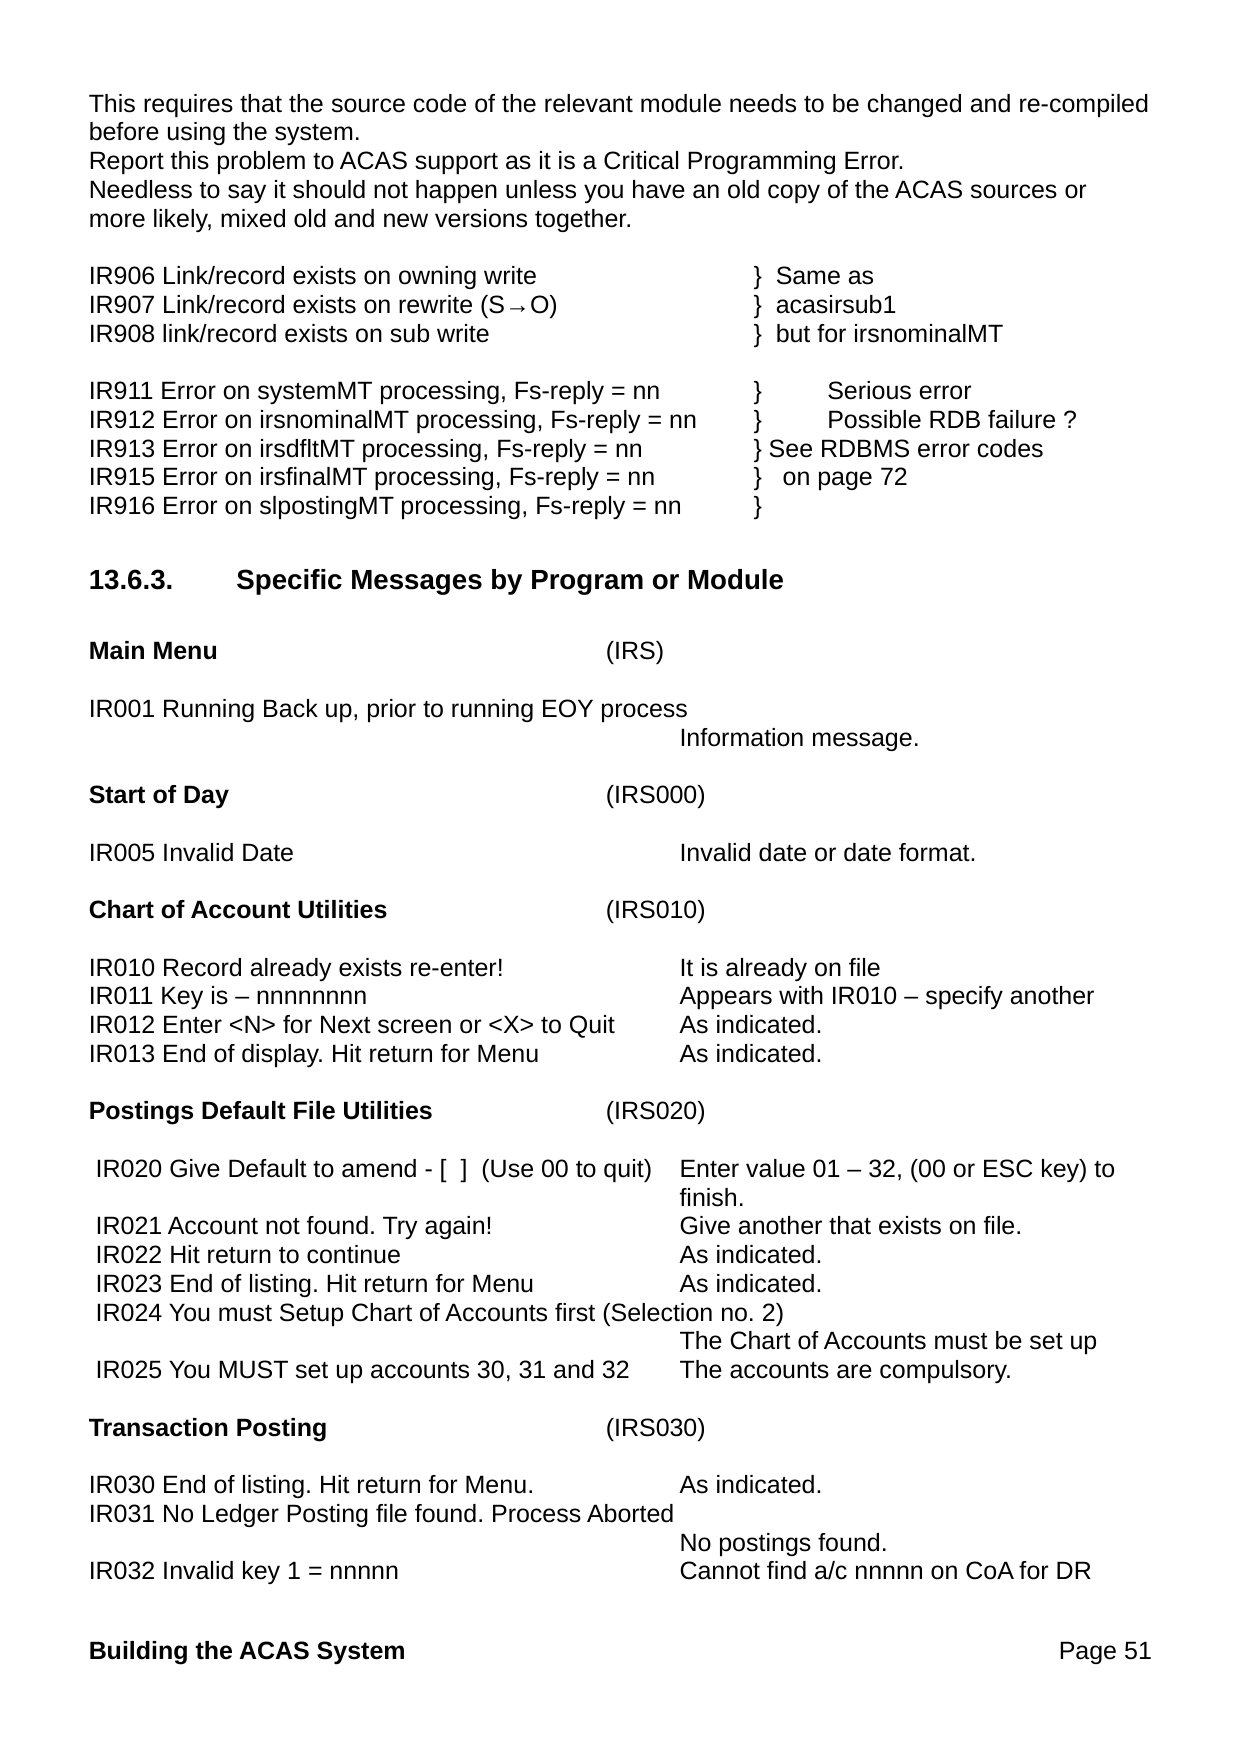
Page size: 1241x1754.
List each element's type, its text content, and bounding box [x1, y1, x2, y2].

text IR023 End of listing. Hit return for Menu As indicated. [88, 1269, 1152, 1297]
subtitle Specific Messages by Program or Module [88, 563, 1152, 595]
text IR025 You MUST set up accounts 30, 31 and 32 The accounts are compulsory. [88, 1355, 1152, 1384]
text Main Menu (IRS) [88, 636, 1152, 665]
text Report this problem to ACAS support as it is a Critical Programming Error. [88, 146, 1152, 175]
text IR021 Account not found. Try again! Give another that exists on file. [88, 1211, 1152, 1240]
text Start of Day (IRS000) [88, 780, 1152, 809]
text IR916 Error on slpostingMT processing, Fs-reply = nn } [88, 491, 1152, 520]
text IR912 Error on irsnominalMT processing, Fs-reply = nn } Possible RDB failure ? [88, 405, 1152, 433]
text This requires that the source code of the relevant module needs to be changed and re-compiled before using the system. [88, 88, 1152, 146]
text IR001 Running Back up, prior to running EOY process [88, 694, 1152, 722]
text IR913 Error on irsdfltMT processing, Fs-reply = nn } See RDBMS error codes [88, 433, 1152, 462]
text Information message. [88, 722, 1152, 751]
text IR020 Give Default to amend - [ ] (Use 00 to quit) Enter value 01 – 32, (00 or ESC key) to [88, 1154, 1152, 1182]
text IR915 Error on irsfinalMT processing, Fs-reply = nn } on page 72 [88, 462, 1152, 491]
text The Chart of Accounts must be set up [88, 1326, 1152, 1355]
text IR032 Invalid key 1 = nnnnn Cannot find a/c nnnnn on CoA for DR [88, 1556, 1152, 1585]
text IR011 Key is – nnnnnnnn Appears with IR010 – specify another [88, 981, 1152, 1010]
text IR031 No Ledger Posting file found. Process Aborted [88, 1499, 1152, 1527]
text IR908 link/record exists on sub write } but for irsnominalMT [88, 318, 1152, 347]
text Transaction Posting (IRS030) [88, 1412, 1152, 1441]
text Postings Default File Utilities (IRS020) [88, 1096, 1152, 1125]
text Chart of Account Utilities (IRS010) [88, 895, 1152, 924]
text No postings found. [88, 1527, 1152, 1556]
text more likely, mixed old and new versions together. [88, 203, 1152, 232]
text IR024 You must Setup Chart of Accounts first (Selection no. 2) [88, 1297, 1152, 1326]
text IR010 Record already exists re-enter! It is already on file [88, 952, 1152, 981]
text IR907 Link/record exists on rewrite (S→O) } acasirsub1 [88, 290, 1152, 318]
text IR906 Link/record exists on owning write } Same as [88, 261, 1152, 290]
text IR022 Hit return to continue As indicated. [88, 1240, 1152, 1269]
text IR005 Invalid Date Invalid date or date format. [88, 837, 1152, 866]
text IR013 End of display. Hit return for Menu As indicated. [88, 1039, 1152, 1067]
text Needless to say it should not happen unless you have an old copy of the ACAS sources or [88, 175, 1152, 203]
text finish. [88, 1182, 1152, 1211]
text IR911 Error on systemMT processing, Fs-reply = nn } Serious error [88, 376, 1152, 405]
text IR012 Enter <N> for Next screen or <X> to Quit As indicated. [88, 1010, 1152, 1039]
text IR030 End of listing. Hit return for Menu. As indicated. [88, 1470, 1152, 1499]
